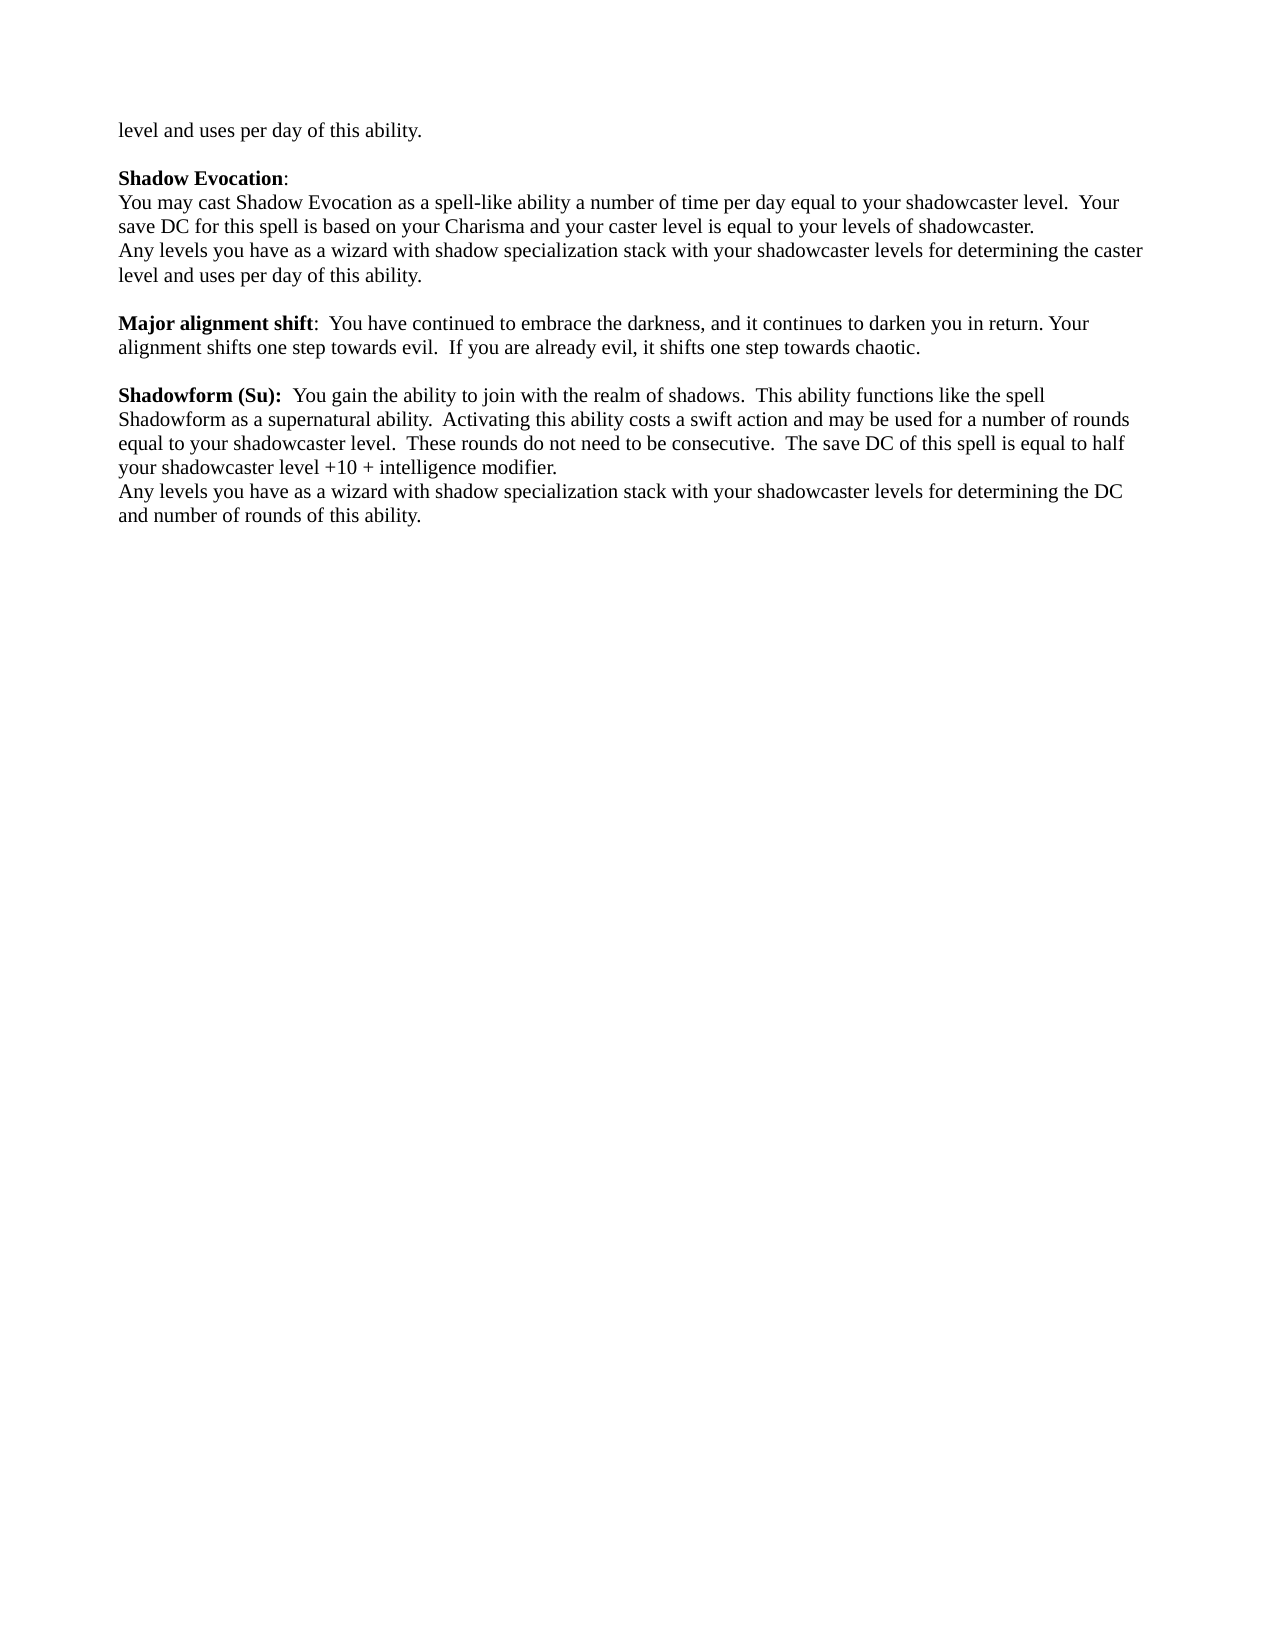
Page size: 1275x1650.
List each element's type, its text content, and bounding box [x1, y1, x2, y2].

text You may cast Shadow Evocation as a spell-like ability a number of time per day equal to your shadowcaster level. Your save DC for this spell is based on your Charisma and your caster level is equal to your levels of shadowcaster. [118, 190, 1157, 238]
text Major alignment shift: You have continued to embrace the darkness, and it continues to darken you in return. Your alignment shifts one step towards evil. If you are already evil, it shifts one step towards chaotic. [118, 311, 1157, 359]
text level and uses per day of this ability. [118, 118, 1157, 142]
text Any levels you have as a wizard with shadow specialization stack with your shadowcaster levels for determining the DC and number of rounds of this ability. [118, 479, 1157, 527]
text Shadowform (Su): You gain the ability to join with the realm of shadows. This ability functions like the spell Shadowform as a supernatural ability. Activating this ability costs a swift action and may be used for a number of rounds equal to your shadowcaster level. These rounds do not need to be consecutive. The save DC of this spell is equal to half your shadowcaster level +10 + intelligence modifier. [118, 383, 1157, 479]
text Shadow Evocation: [118, 166, 1157, 190]
text Any levels you have as a wizard with shadow specialization stack with your shadowcaster levels for determining the caster level and uses per day of this ability. [118, 238, 1157, 287]
